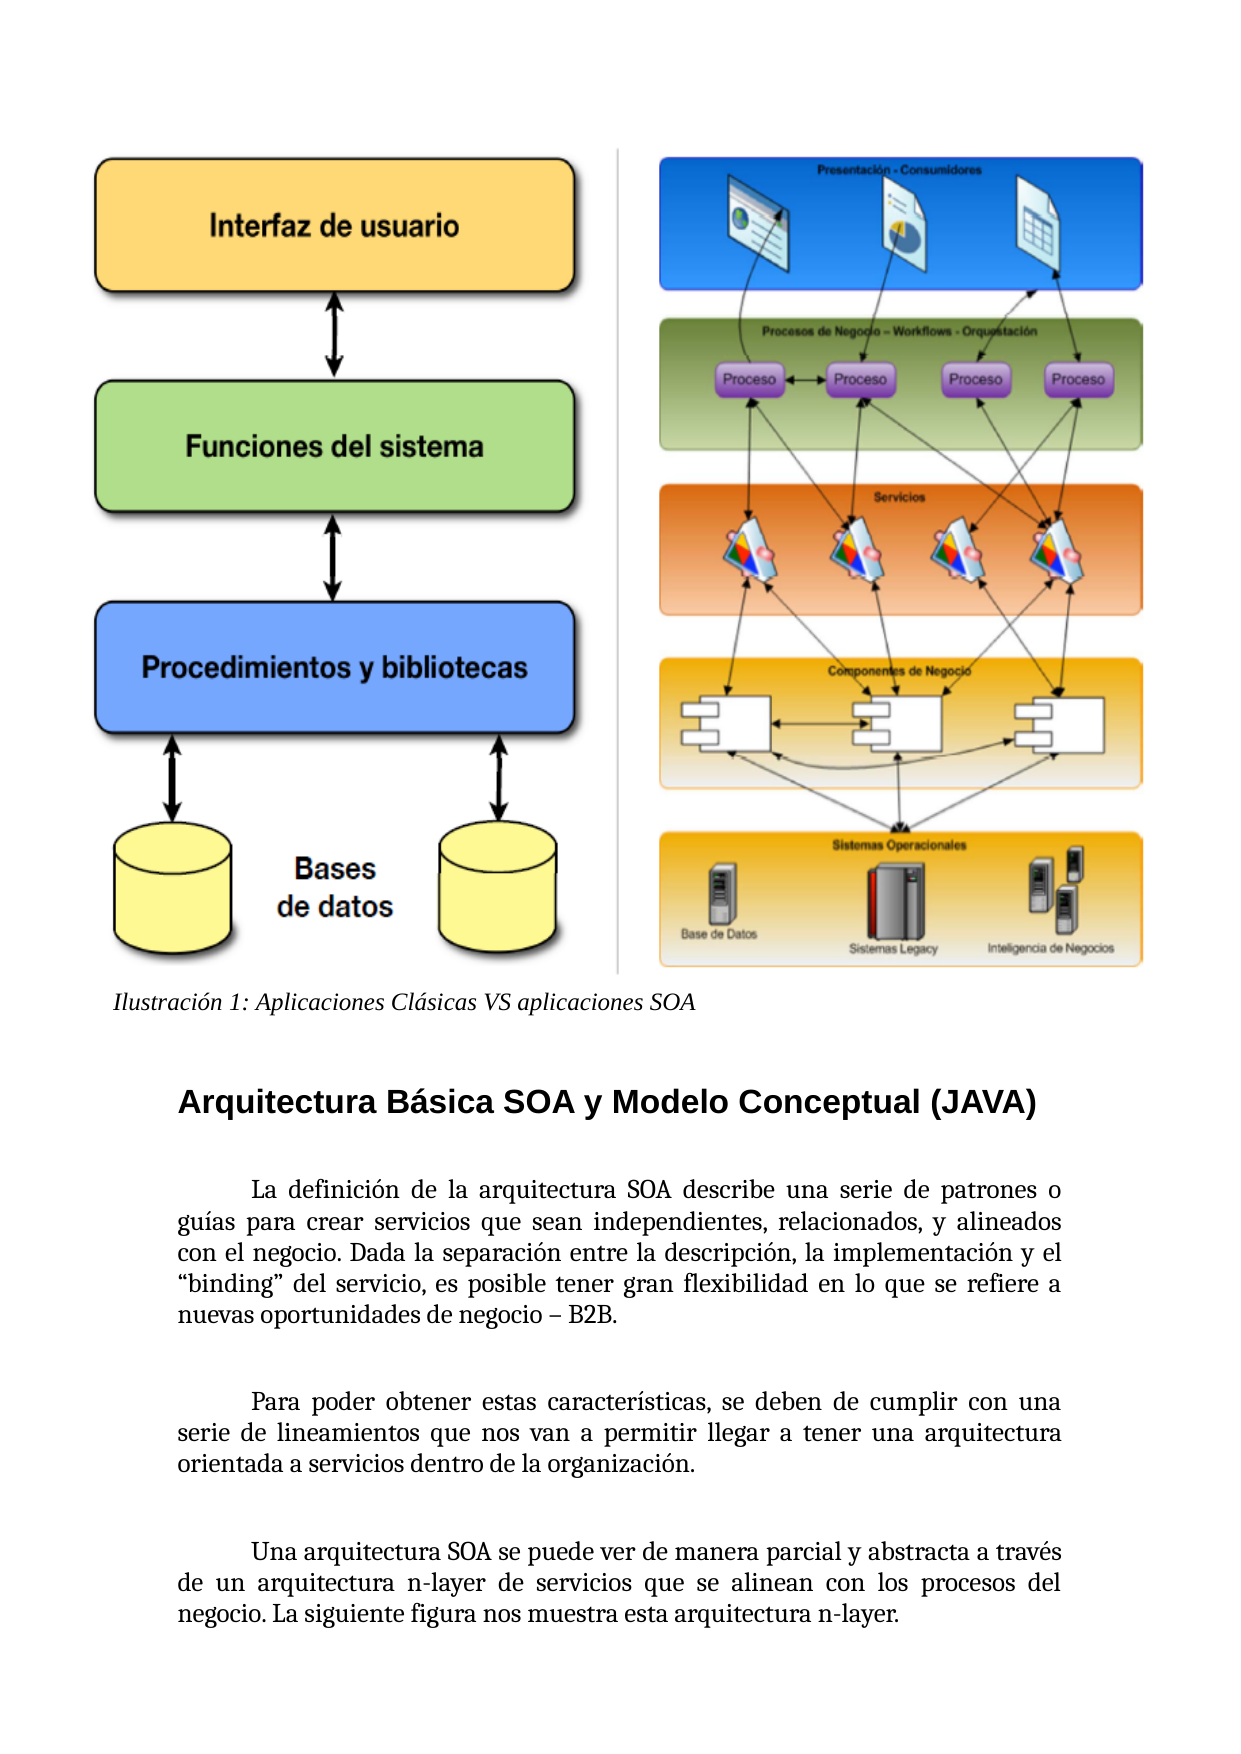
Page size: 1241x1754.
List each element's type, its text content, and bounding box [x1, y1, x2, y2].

text Ilustración 1: Aplicaciones Clásicas VS aplicaciones SOA [113, 987, 1127, 1016]
subtitle Arquitectura Básica SOA y Modelo Conceptual (JAVA) [177, 1082, 1063, 1121]
text Una arquitectura SOA se puede ver de manera parcial y abstracta a través de un arquitectura n-layer de servicios que se alinean con los procesos del negocio. La siguiente figura nos muestra esta arquitectura n-layer. [177, 1536, 1063, 1629]
text Para poder obtener estas características, se deben de cumplir con una serie de lineamientos que nos van a permitir llegar a tener una arquitectura orientada a servicios dentro de la organización. [177, 1386, 1063, 1480]
text La definición de la arquitectura SOA describe una serie de patrones o guías para crear servicios que sean independientes, relacionados, y alineados con el negocio. Dada la separación entre la descripción, la implementación y el “binding” del servicio, es posible tener gran flexibilidad en lo que se refiere a nuevas oportunidades de negocio – B2B. [177, 1174, 1063, 1330]
